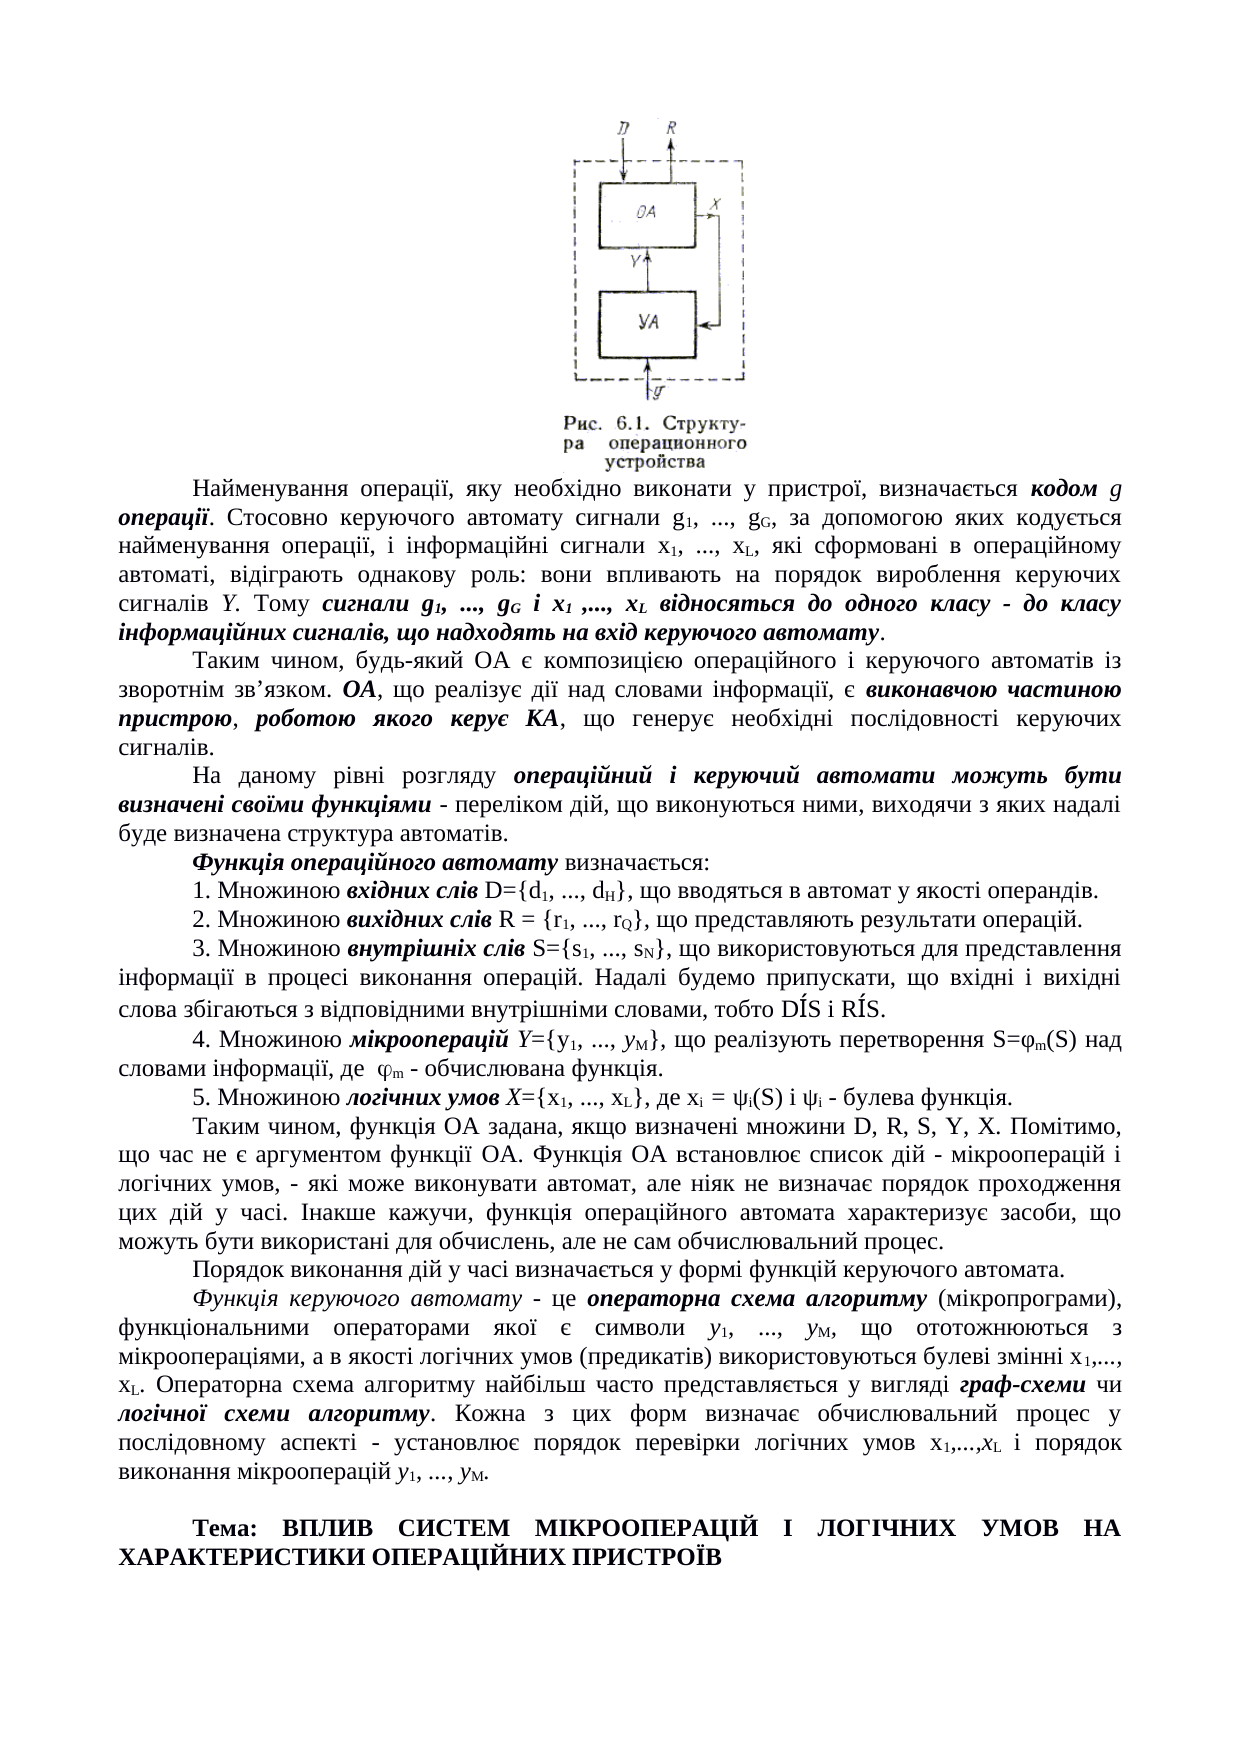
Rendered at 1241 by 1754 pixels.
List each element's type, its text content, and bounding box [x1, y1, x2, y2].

text Функція керуючого автомату - це операторна схема алгоритму (мікропрограми), функціональними операторами якої є символи y1, ..., уM, що ототожнюються з мікроопераціями, а в якості логічних умов (предикатів) використовуються булеві змінні x1,..., хL. Операторна схема алгоритму найбільш часто представляється у вигляді граф-схеми чи логічної схеми алгоритму. Кожна з цих форм визначає обчислювальний процес у послідовному аспекті - установлює порядок перевірки логічних умов x1,...,xL і порядок виконання мікрооперацій y1, ..., уM. [118, 1283, 1122, 1484]
text Порядок виконання дій у часі визначається у формі функцій керуючого автомата. [118, 1254, 1122, 1283]
text Найменування операції, яку необхідно виконати у пристрої, визначається кодом g операції. Стосовно керуючого автомату сигнали g1, ..., gG, за допомогою яких кодується найменування операції, і інформаційні сигнали x1, ..., хL, які сформовані в операційному автоматі, відіграють однакову роль: вони впливають на порядок вироблення керуючих сигналів Y. Тому сигнали g1, ..., gG і x1 ,..., хL відносяться до одного класу - до класу інформаційних сигналів, що надходять на вхід керуючого автомату. [118, 473, 1122, 645]
text 2. Множиною вихідних слів R = {r1, ..., rQ}, що представляють результати операцій. [118, 904, 1122, 933]
text 4. Множиною мікрооперацій Y={y1, ..., уM}, що реалізують перетворення S=φm(S) над словами інформації, де φm - обчислювана функція. [118, 1024, 1122, 1082]
text Функція операційного автомату визначається: [118, 847, 1122, 875]
text Тема: ВПЛИВ СИСТЕМ МІКРООПЕРАЦІЙ І ЛОГІЧНИХ УМОВ НА ХАРАКТЕРИСТИКИ ОПЕРАЦІЙНИХ ПРИСТРОЇВ [118, 1513, 1122, 1571]
text На даному рівні розгляду операційний і керуючий автомати можуть бути визначені своїми функціями - переліком дій, що виконуються ними, виходячи з яких надалі буде визначена структура автоматів. [118, 760, 1122, 847]
text 1. Множиною вхідних слів D={d1, ..., dH}, що вводяться в автомат у якості операндів. [118, 875, 1122, 904]
text Таким чином, функція ОА задана, якщо визначені множини D, R, S, Y, X. Помітимо, що час не є аргументом функції ОА. Функція ОА встановлює список дій - мікрооперацій і логічних умов, - які може виконувати автомат, але ніяк не визначає порядок проходження цих дій у часі. Інакше кажучи, функція операційного автомата характеризує засоби, що можуть бути використані для обчислень, але не сам обчислювальний процес. [118, 1111, 1122, 1254]
picture [563, 118, 752, 473]
text 5. Множиною логічних умов X={x1, ..., хL}, де xi = ψi(S) і ψi - булева функція. [118, 1082, 1122, 1111]
text 3. Множиною внутрішніх слів S={s1, ..., sN}, що використовуються для представлення інформації в процесі виконання операцій. Надалі будемо припускати, що вхідні і вихідні слова збігаються з відповідними внутрішніми словами, тобто DÍS і RÍS. [118, 933, 1122, 1024]
text Таким чином, будь-який ОА є композицією операційного і керуючого автоматів із зворотнім зв’язком. ОА, що реалізує дії над словами інформації, є виконавчою частиною пристрою, роботою якого керує КА, що генерує необхідні послідовності керуючих сигналів. [118, 645, 1122, 760]
